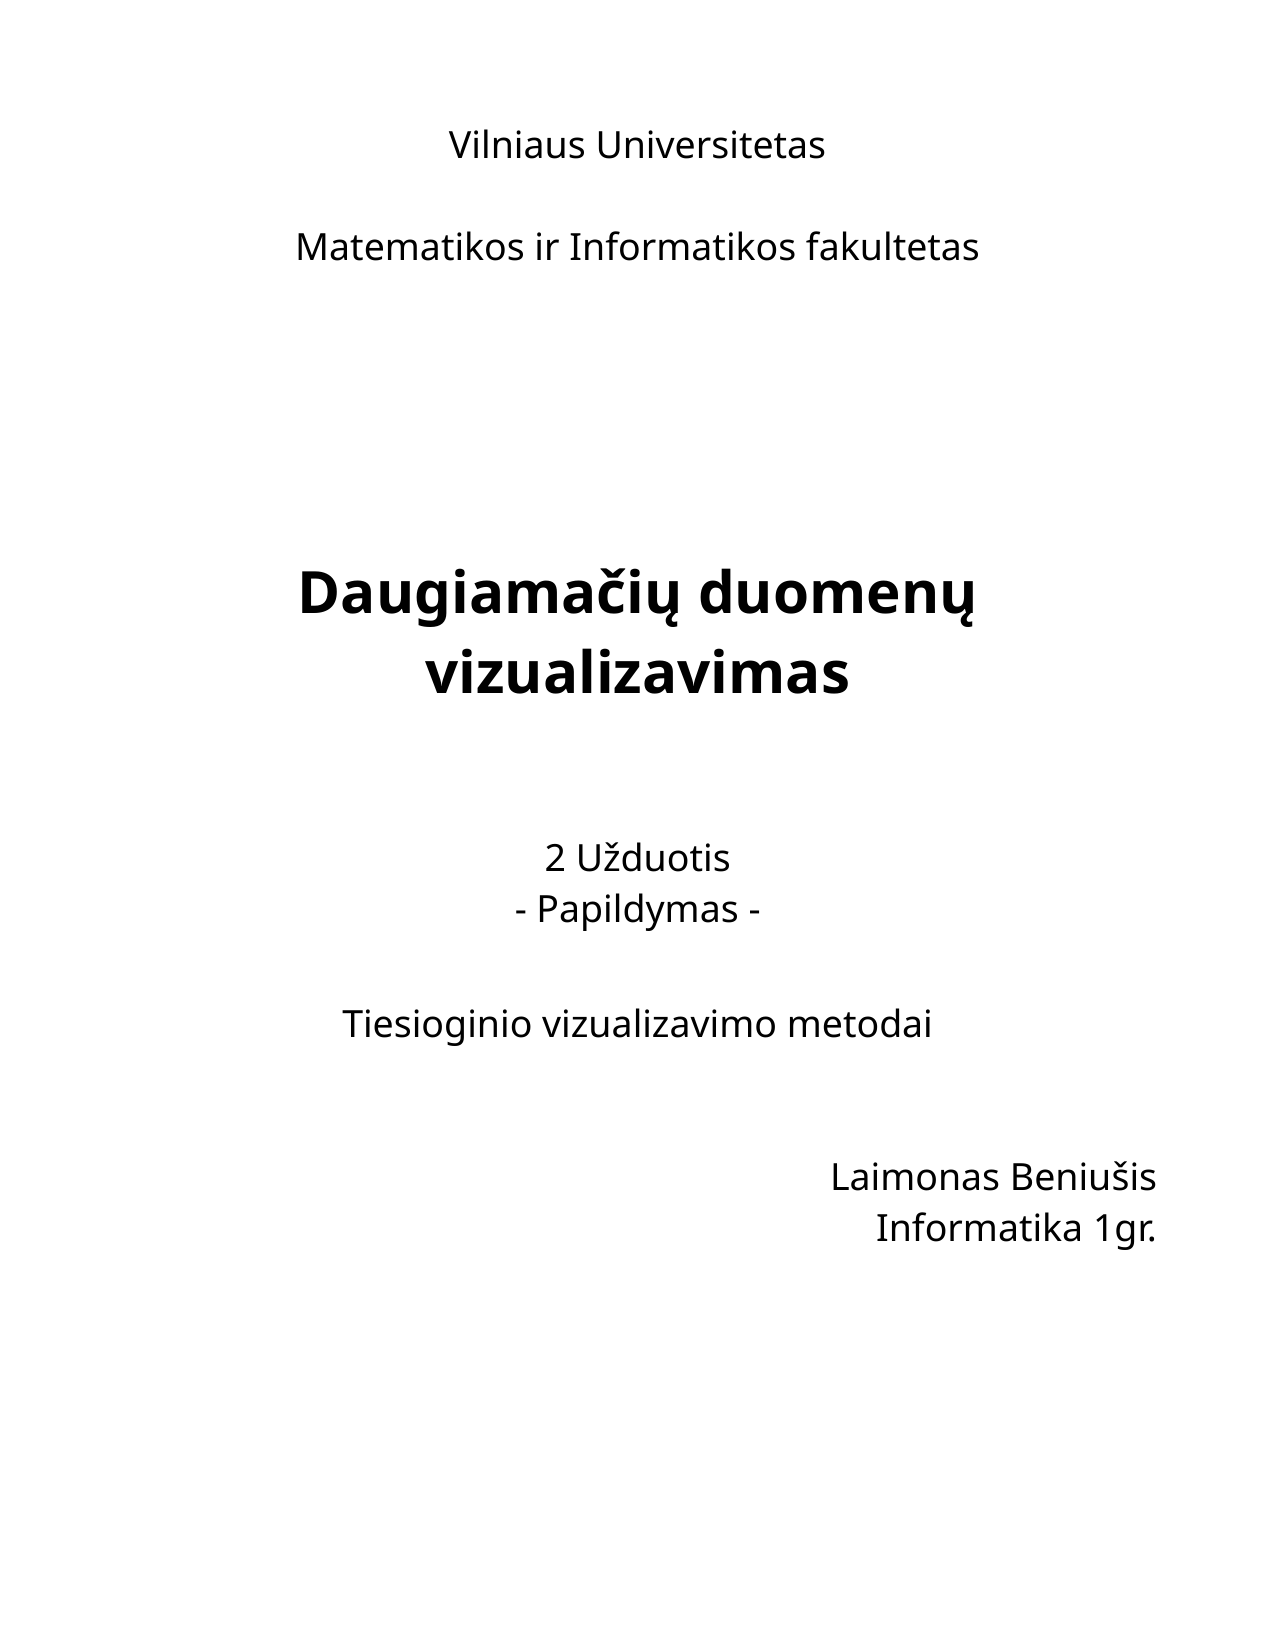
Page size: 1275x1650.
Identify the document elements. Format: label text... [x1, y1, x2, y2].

text Informatika 1gr. [118, 1201, 1157, 1252]
title Daugiamačių duomenų vizualizavimas [118, 551, 1157, 710]
text Laimonas Beniušis [118, 1150, 1157, 1201]
text Vilniaus Universitetas [118, 118, 1157, 169]
text Tiesioginio vizualizavimo metodai [118, 997, 1157, 1048]
text Matematikos ir Informatikos fakultetas [118, 220, 1157, 271]
subtitle 2 Užduotis - Papildymas - [118, 831, 1157, 933]
